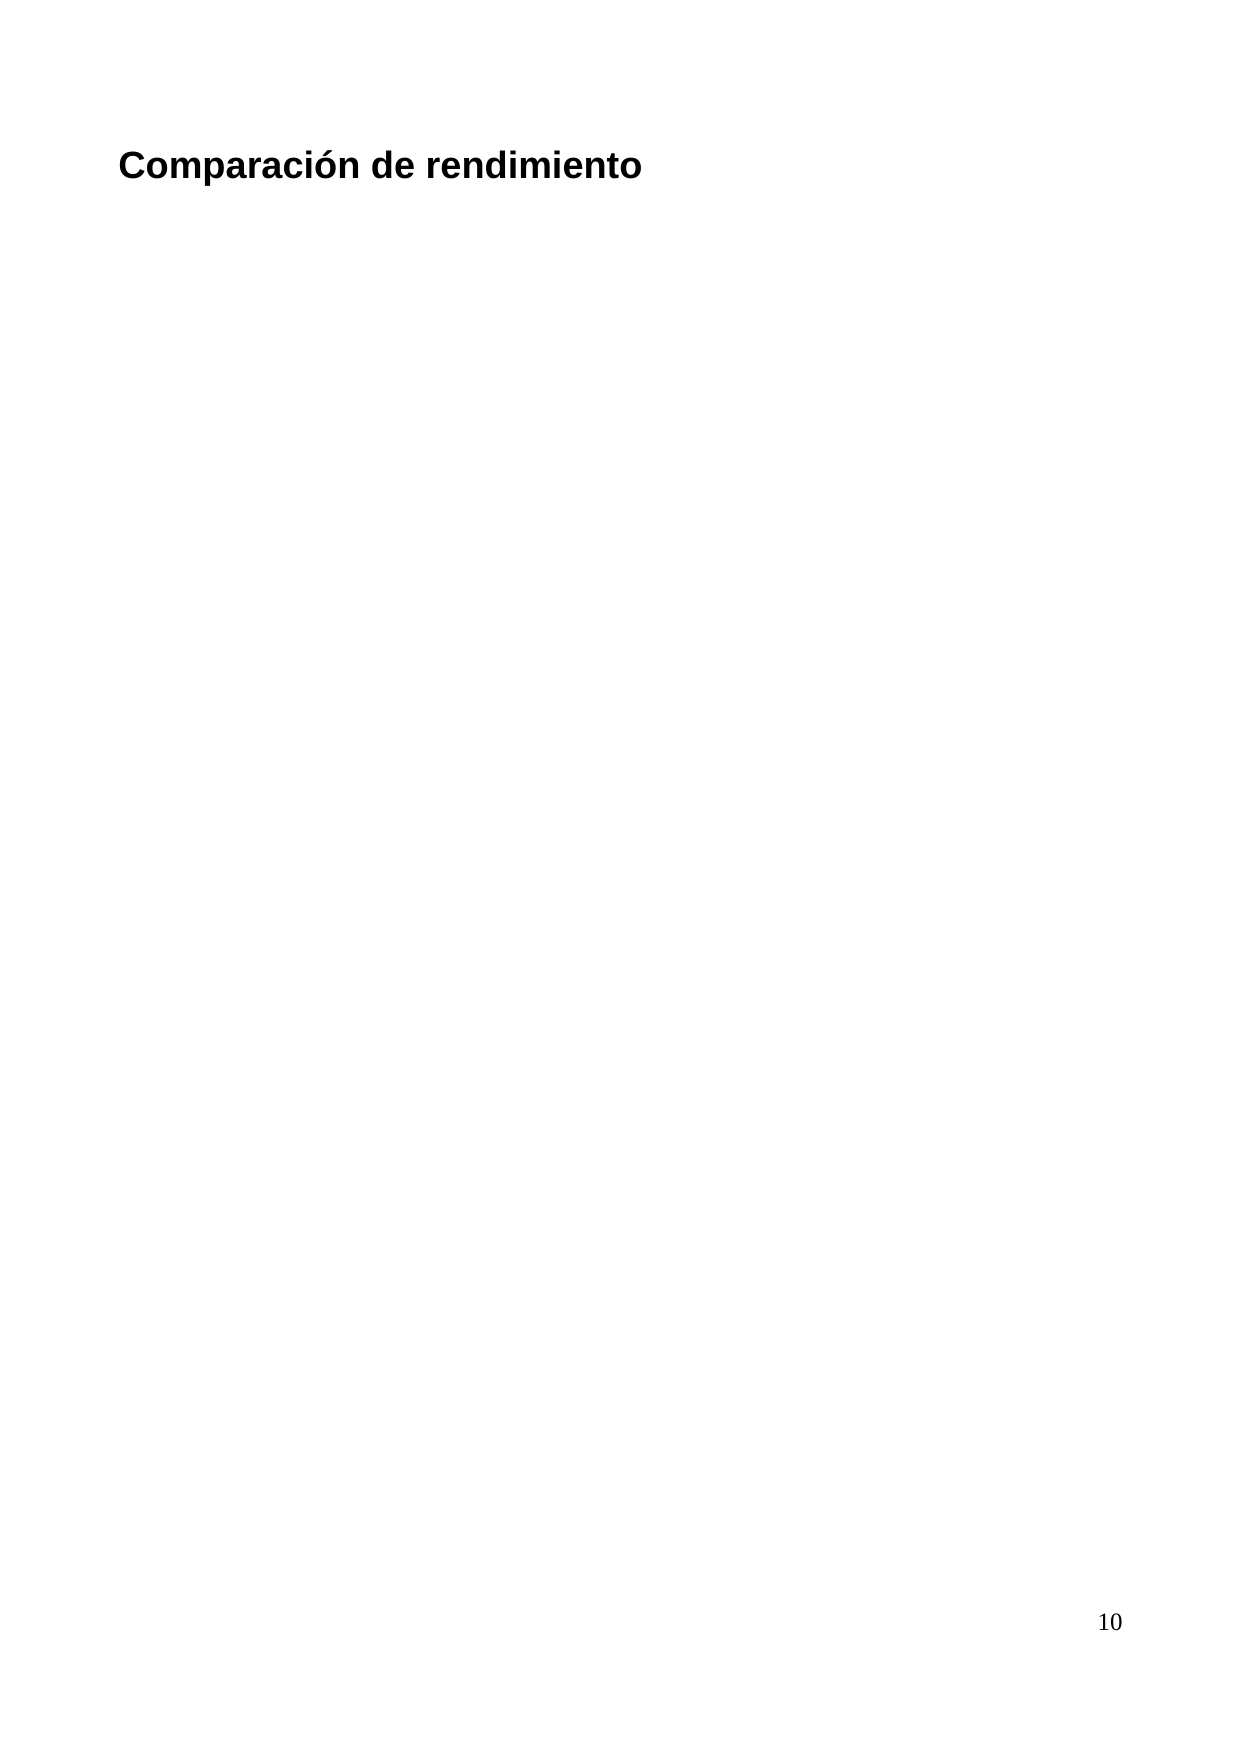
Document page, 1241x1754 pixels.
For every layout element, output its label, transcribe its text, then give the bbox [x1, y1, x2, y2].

subtitle Comparación de rendimiento [118, 143, 1122, 187]
